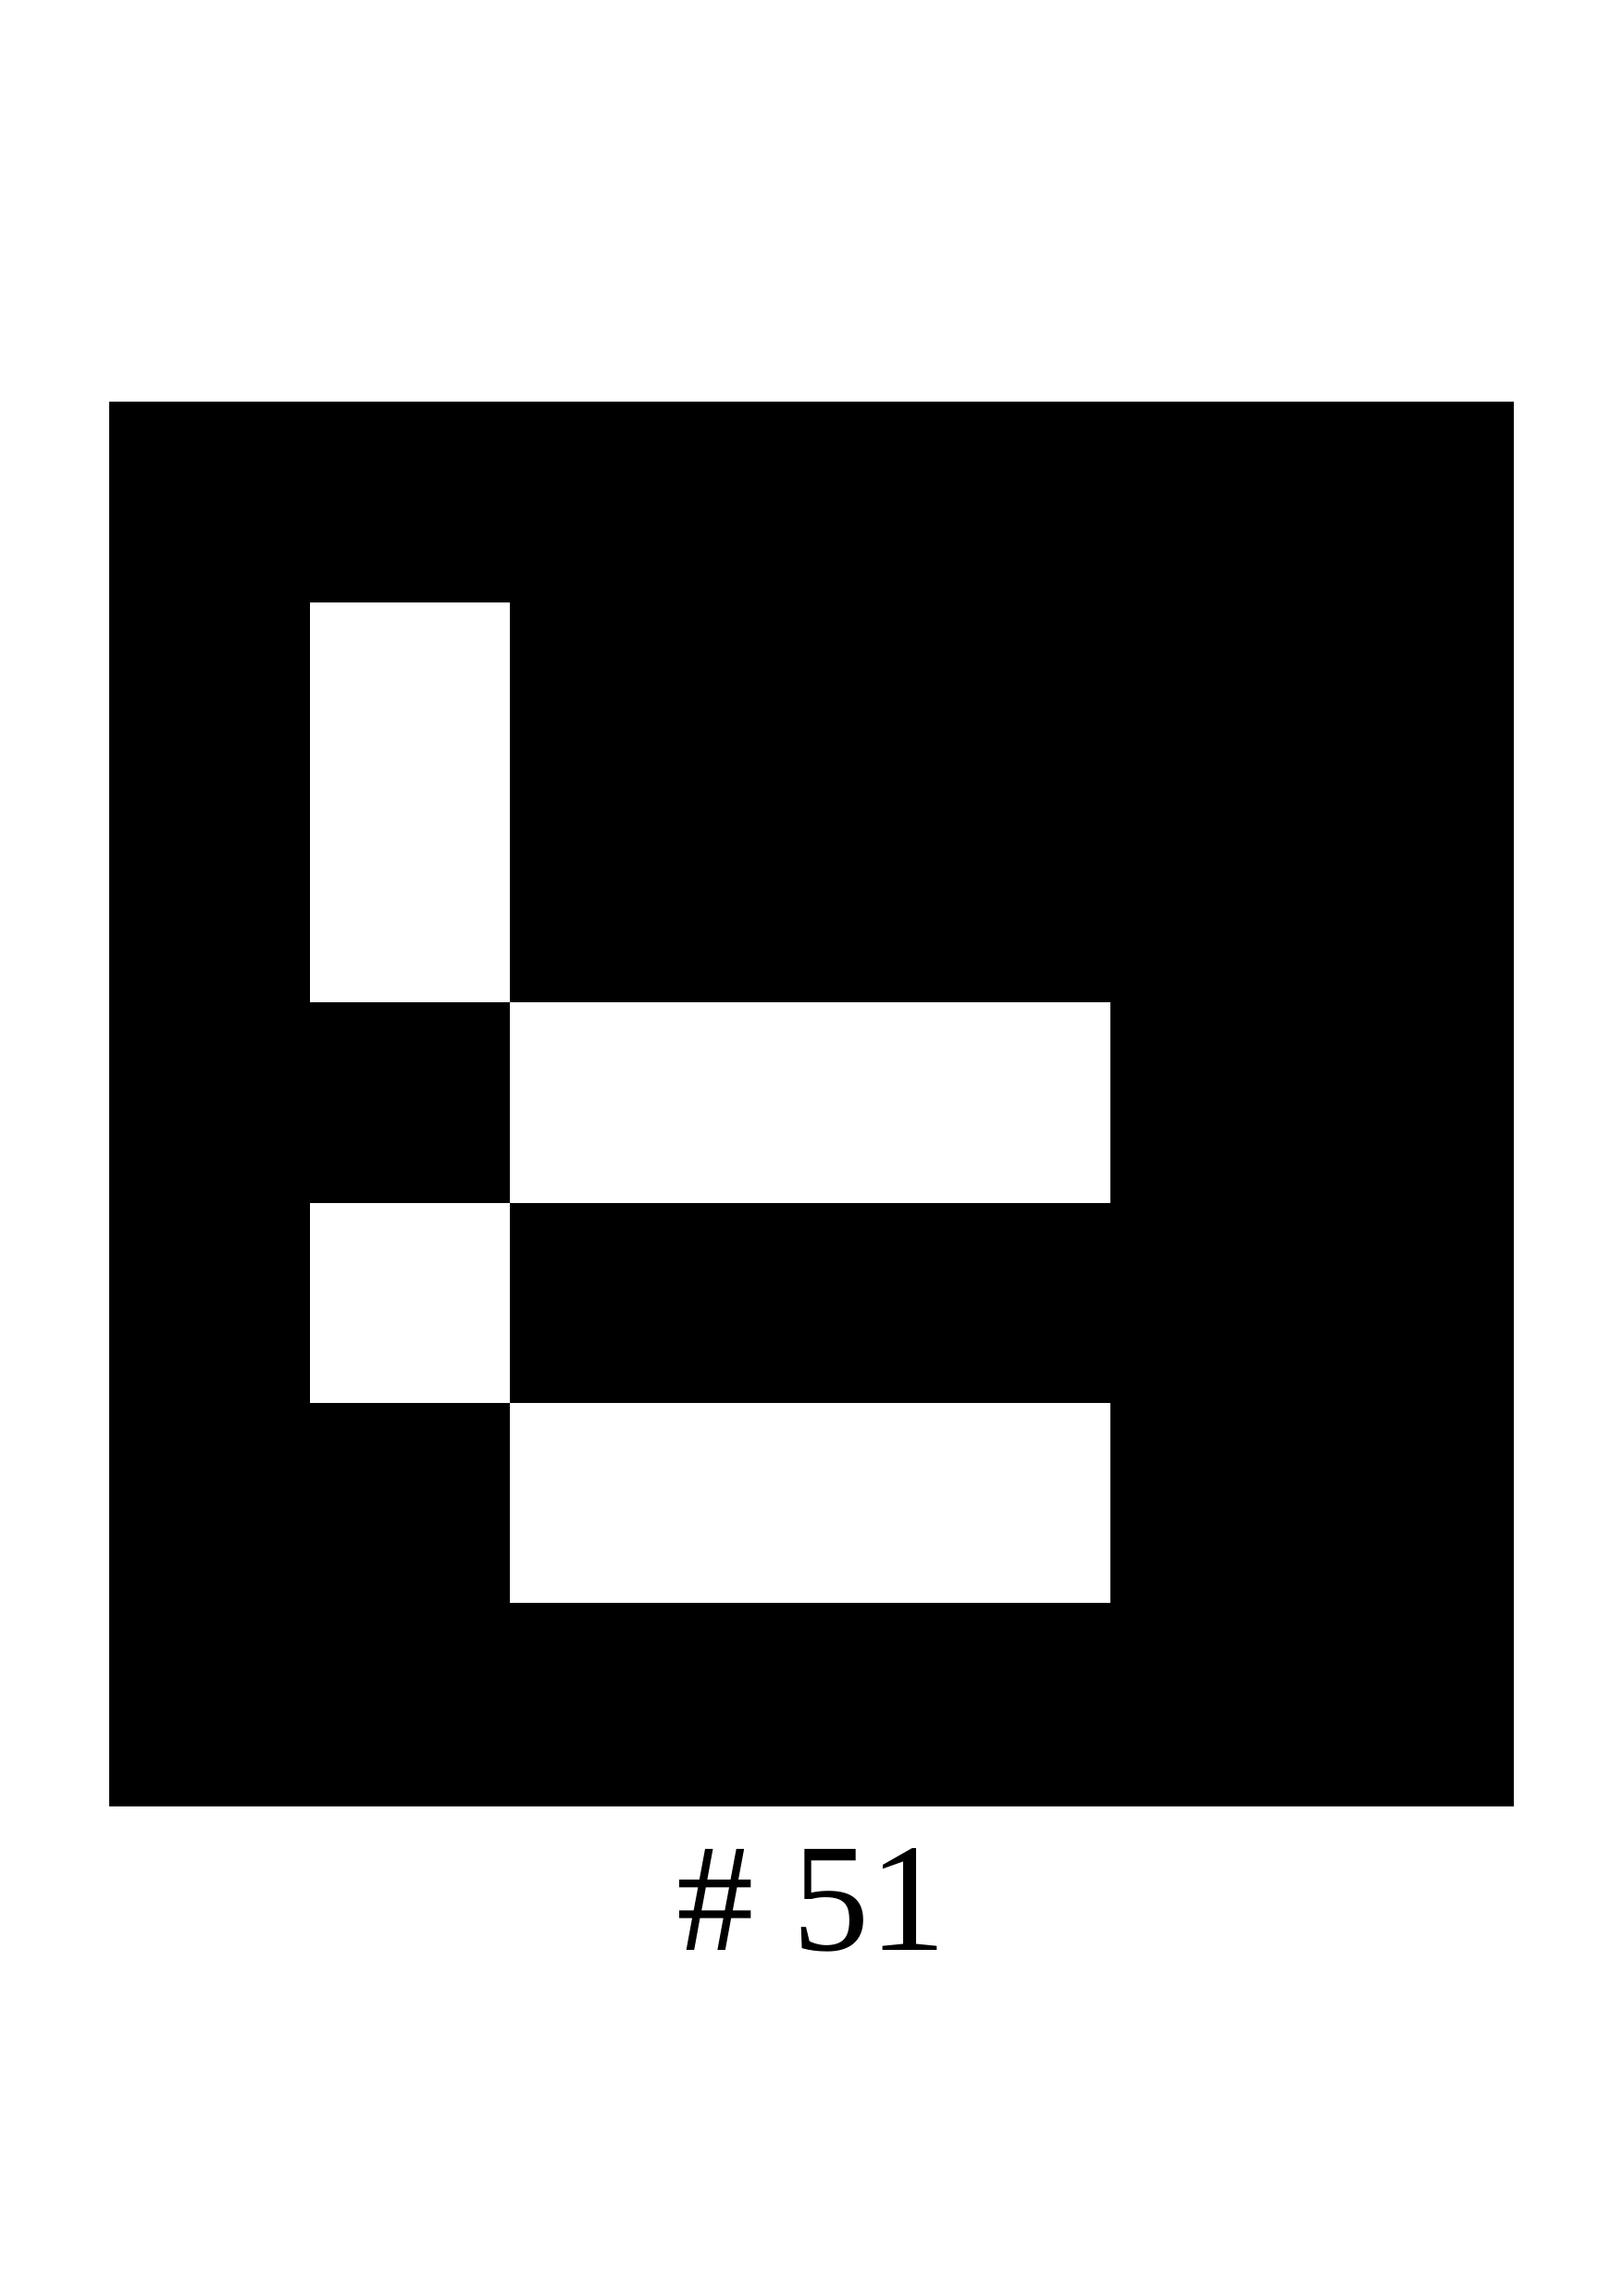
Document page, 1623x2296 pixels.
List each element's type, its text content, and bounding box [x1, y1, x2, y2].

picture [109, 402, 1514, 1806]
text # 51 [109, 1806, 1514, 1984]
